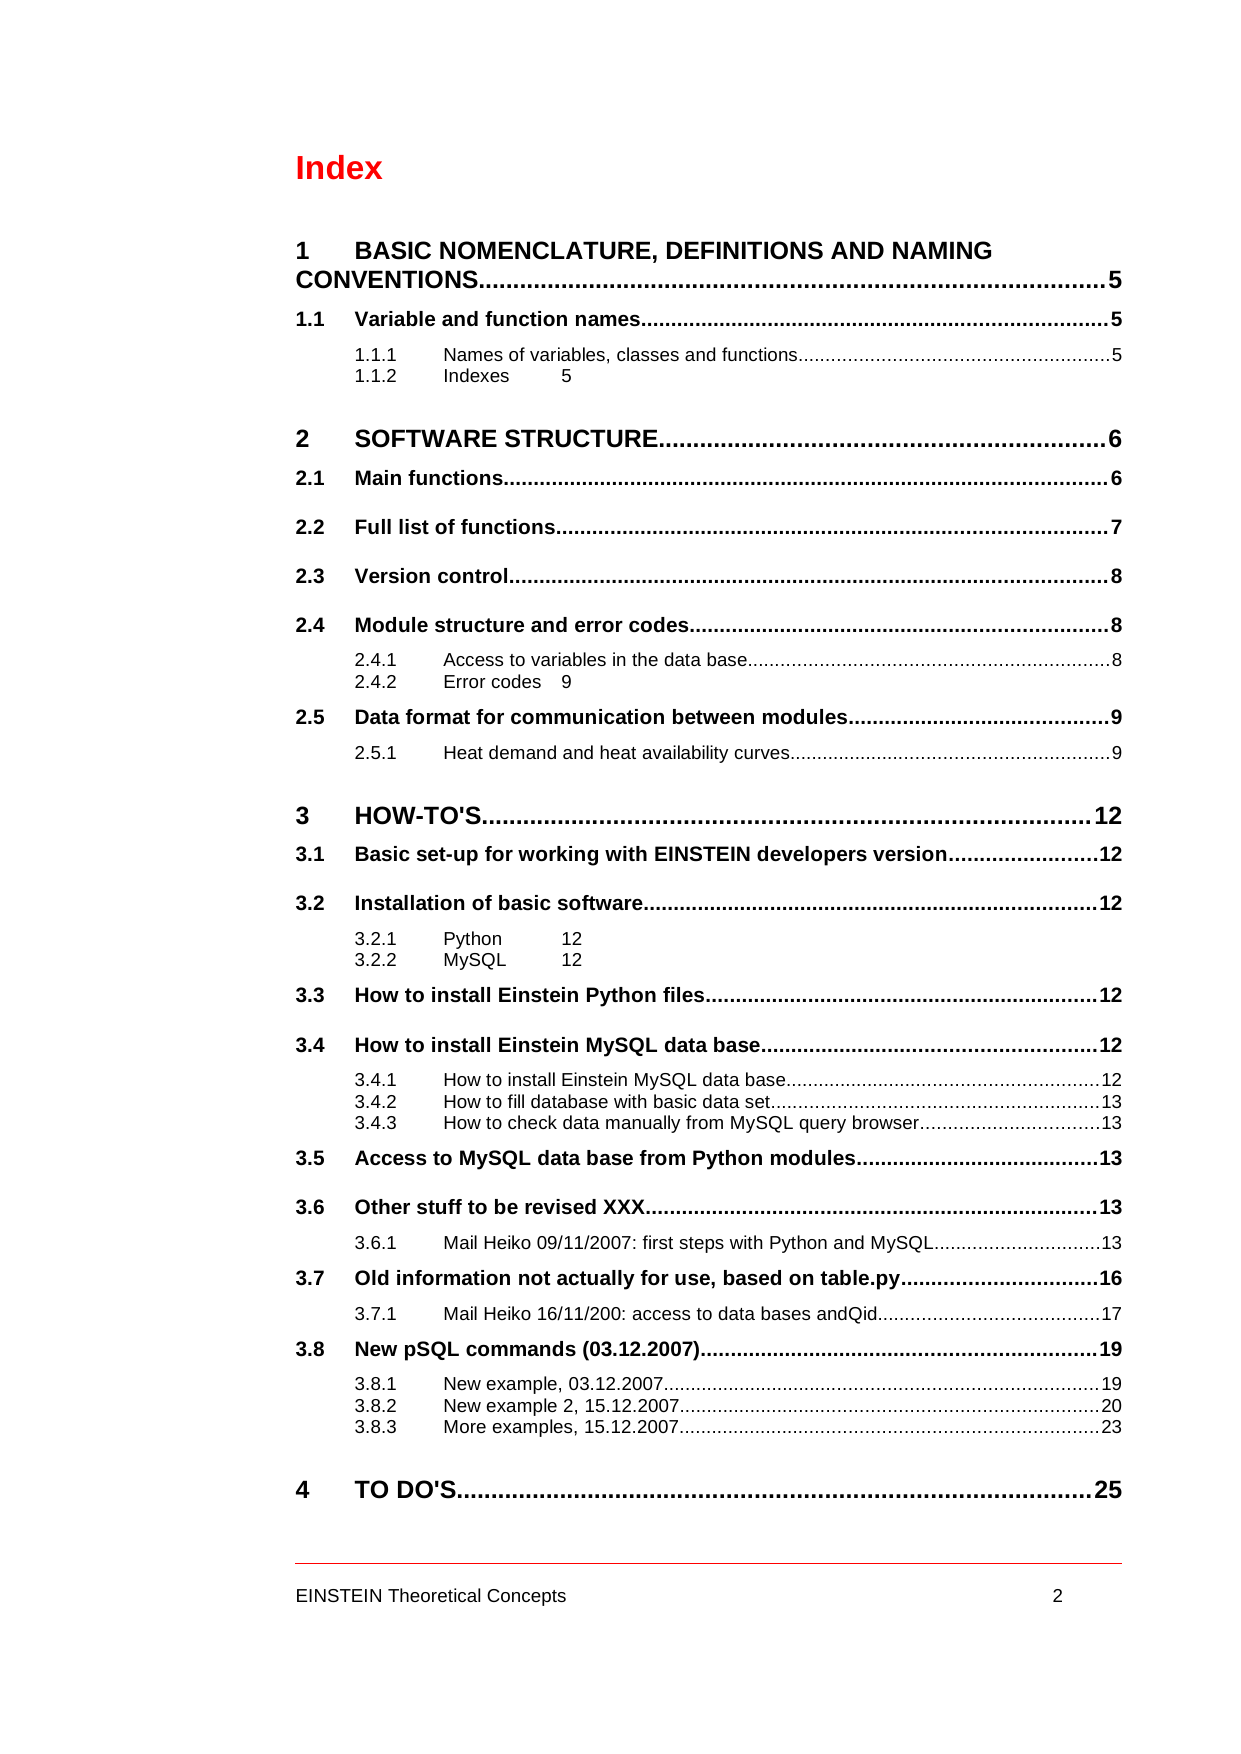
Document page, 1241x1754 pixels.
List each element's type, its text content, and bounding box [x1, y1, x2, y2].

text 3.4.3 How to check data manually from MySQL query browser 13 [354, 1112, 1122, 1134]
text 3.8.2 New example 2, 15.12.2007 20 [354, 1395, 1122, 1416]
text 3.4.2 How to fill database with basic data set 13 [354, 1091, 1122, 1112]
text 3.7 Old information not actually for use, based on table.py 16 [295, 1266, 1122, 1290]
text 2.4.2 Error codes 9 [354, 671, 1122, 692]
subtitle Index [295, 148, 1122, 186]
text 2.5.1 Heat demand and heat availability curves 9 [354, 742, 1122, 763]
text 2.1 Main functions 6 [295, 466, 1122, 490]
text 3.8.3 More examples, 15.12.2007 23 [354, 1416, 1122, 1438]
text 3.2.1 Python 12 [354, 928, 1122, 949]
text 3.6.1 Mail Heiko 09/11/2007: first steps with Python and MySQL 13 [354, 1232, 1122, 1253]
text 1.1 Variable and function names 5 [295, 307, 1122, 331]
text 3.2.2 MySQL 12 [354, 949, 1122, 971]
text 2.5 Data format for communication between modules 9 [295, 705, 1122, 729]
text 3.8.1 New example, 03.12.2007 19 [354, 1373, 1122, 1395]
text 3.5 Access to MySQL data base from Python modules 13 [295, 1146, 1122, 1170]
text 2.4 Module structure and error codes 8 [295, 613, 1122, 637]
text 1 Basic nomenclature, definitions and naming conventions 5 [295, 236, 1122, 294]
text 3.6 Other stuff to be revised XXX 13 [295, 1195, 1122, 1219]
text 3.4 How to install Einstein MySQL data base 12 [295, 1032, 1122, 1057]
text 3.3 How to install Einstein Python files 12 [295, 983, 1122, 1007]
text 3.1 Basic set-up for working with EINSTEIN developers version 12 [295, 842, 1122, 866]
text 2.4.1 Access to variables in the data base 8 [354, 649, 1122, 671]
text 3.2 Installation of basic software 12 [295, 891, 1122, 915]
text 3.7.1 Mail Heiko 16/11/200: access to data bases andQid 17 [354, 1302, 1122, 1324]
text 3.4.1 How to install Einstein MySQL data base 12 [354, 1069, 1122, 1091]
text 2.2 Full list of functions 7 [295, 515, 1122, 539]
text 1.1.2 Indexes 5 [354, 365, 1122, 387]
text 2 Software structure 6 [295, 424, 1122, 453]
text 2.3 Version control 8 [295, 564, 1122, 588]
text 3.8 New pSQL commands (03.12.2007) 19 [295, 1337, 1122, 1361]
text 4 To do's 25 [295, 1475, 1122, 1504]
text 1.1.1 Names of variables, classes and functions 5 [354, 343, 1122, 365]
text 3 How-to's 12 [295, 801, 1122, 830]
